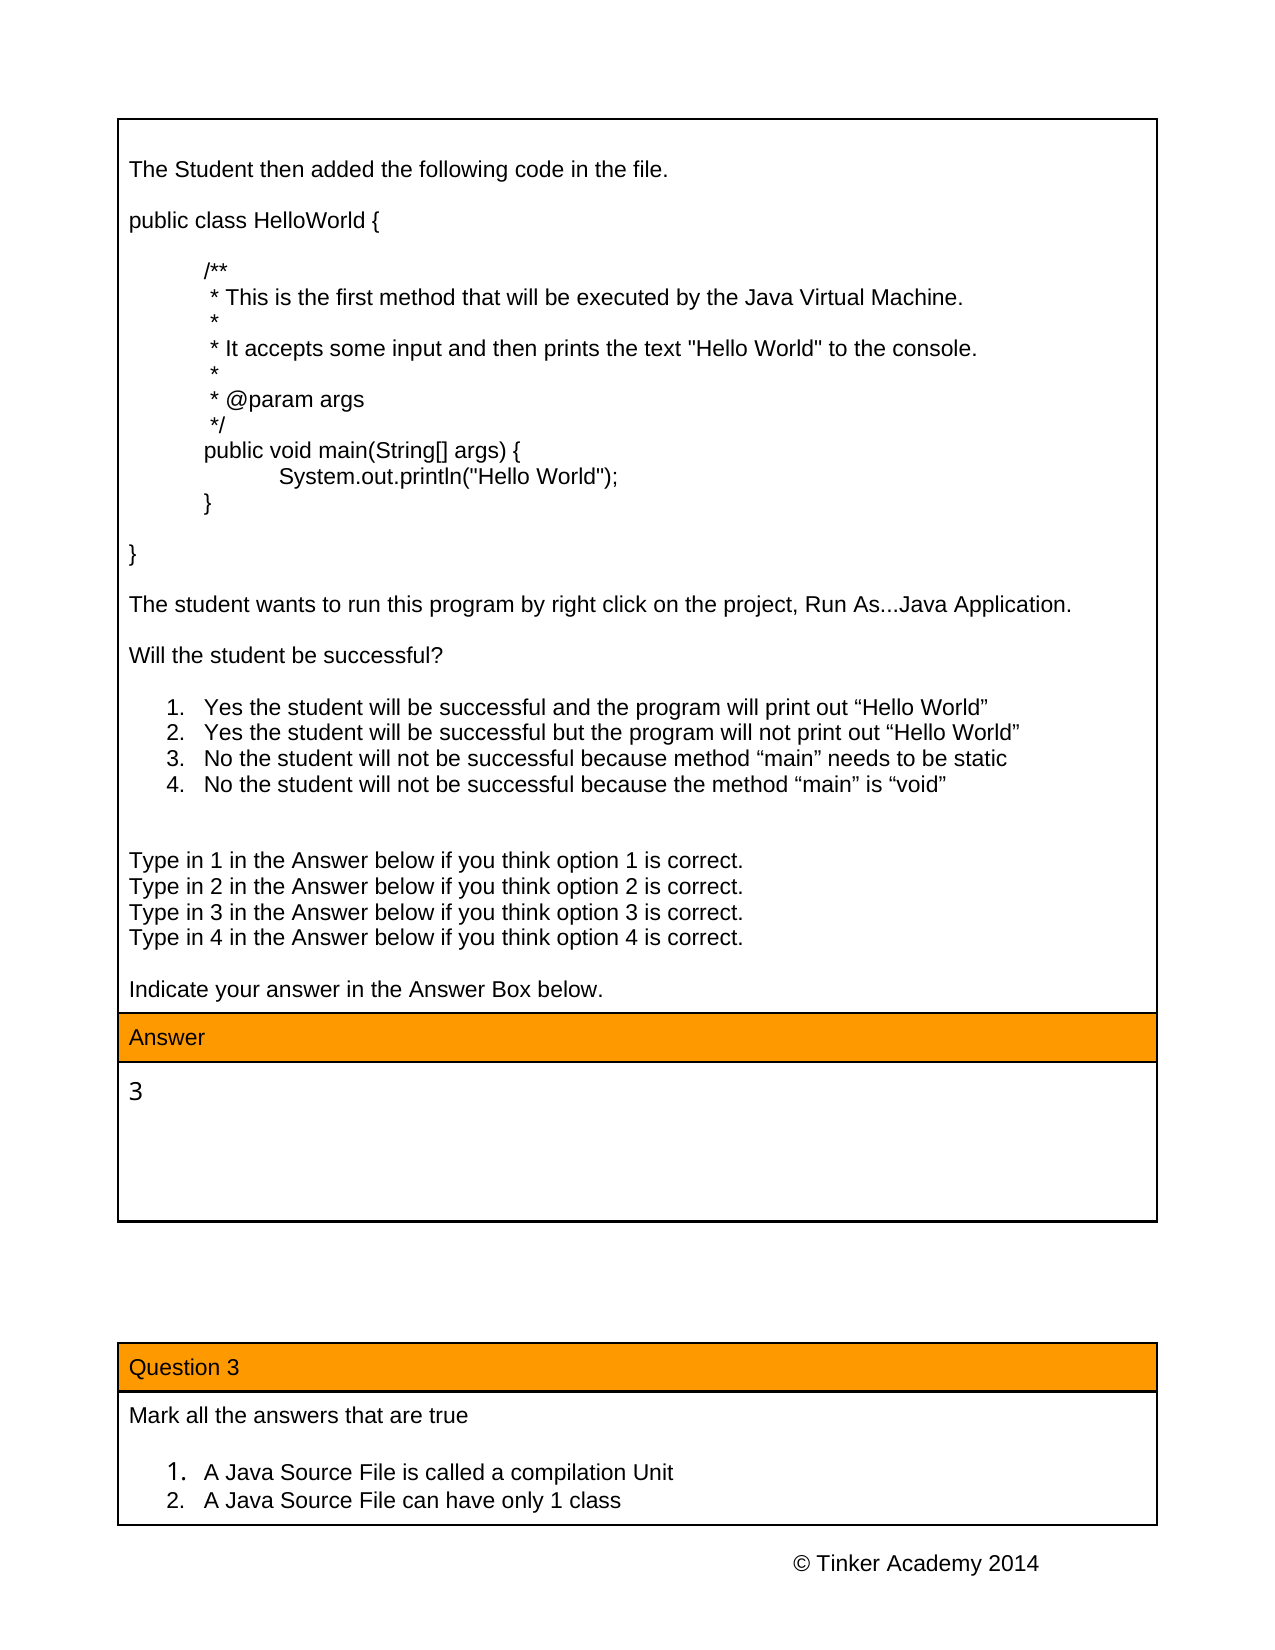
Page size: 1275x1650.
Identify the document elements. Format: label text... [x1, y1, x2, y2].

table_cell Mark all the answers that are true A Java Source File is called a compilation Unit A Java Source File can have only 1 class The keyword public in a method signature indicates that the all other parts of the program can access this method The keyword static in a method signature indicates that the method can be called by the JVM before an object of the class has been created. The keyword void indicates that the method can never be invoked. Type in your answer in the answer box below using commas to separate your choices For example if you think 1 and 3 are the only true statements above, then type in 1,3 Indicate your answer in the Answer Box below. [119, 1393, 1156, 1524]
table_cell The Student then added the following code in the file. public class HelloWorld { /** * This is the first method that will be executed by the Java Virtual Machine. * * It accepts some input and then prints the text "Hello World" to the console. * * @param args */ public void main(String[] args) { System.out.println("Hello World"); } } The student wants to run this program by right click on the project, Run As...Java Application. Will the student be successful? Yes the student will be successful and the program will print out “Hello World” Yes the student will be successful but the program will not print out “Hello World” No the student will not be successful because method “main” needs to be static No the student will not be successful because the method “main” is “void” Type in 1 in the Answer below if you think option 1 is correct. Type in 2 in the Answer below if you think option 2 is correct. Type in 3 in the Answer below if you think option 3 is correct. Type in 4 in the Answer below if you think option 4 is correct. Indicate your answer in the Answer Box below. [119, 120, 1156, 1012]
table_cell Answer [119, 1014, 1156, 1061]
table_header Question 3 [119, 1344, 1156, 1390]
table_cell 3 [119, 1063, 1156, 1220]
